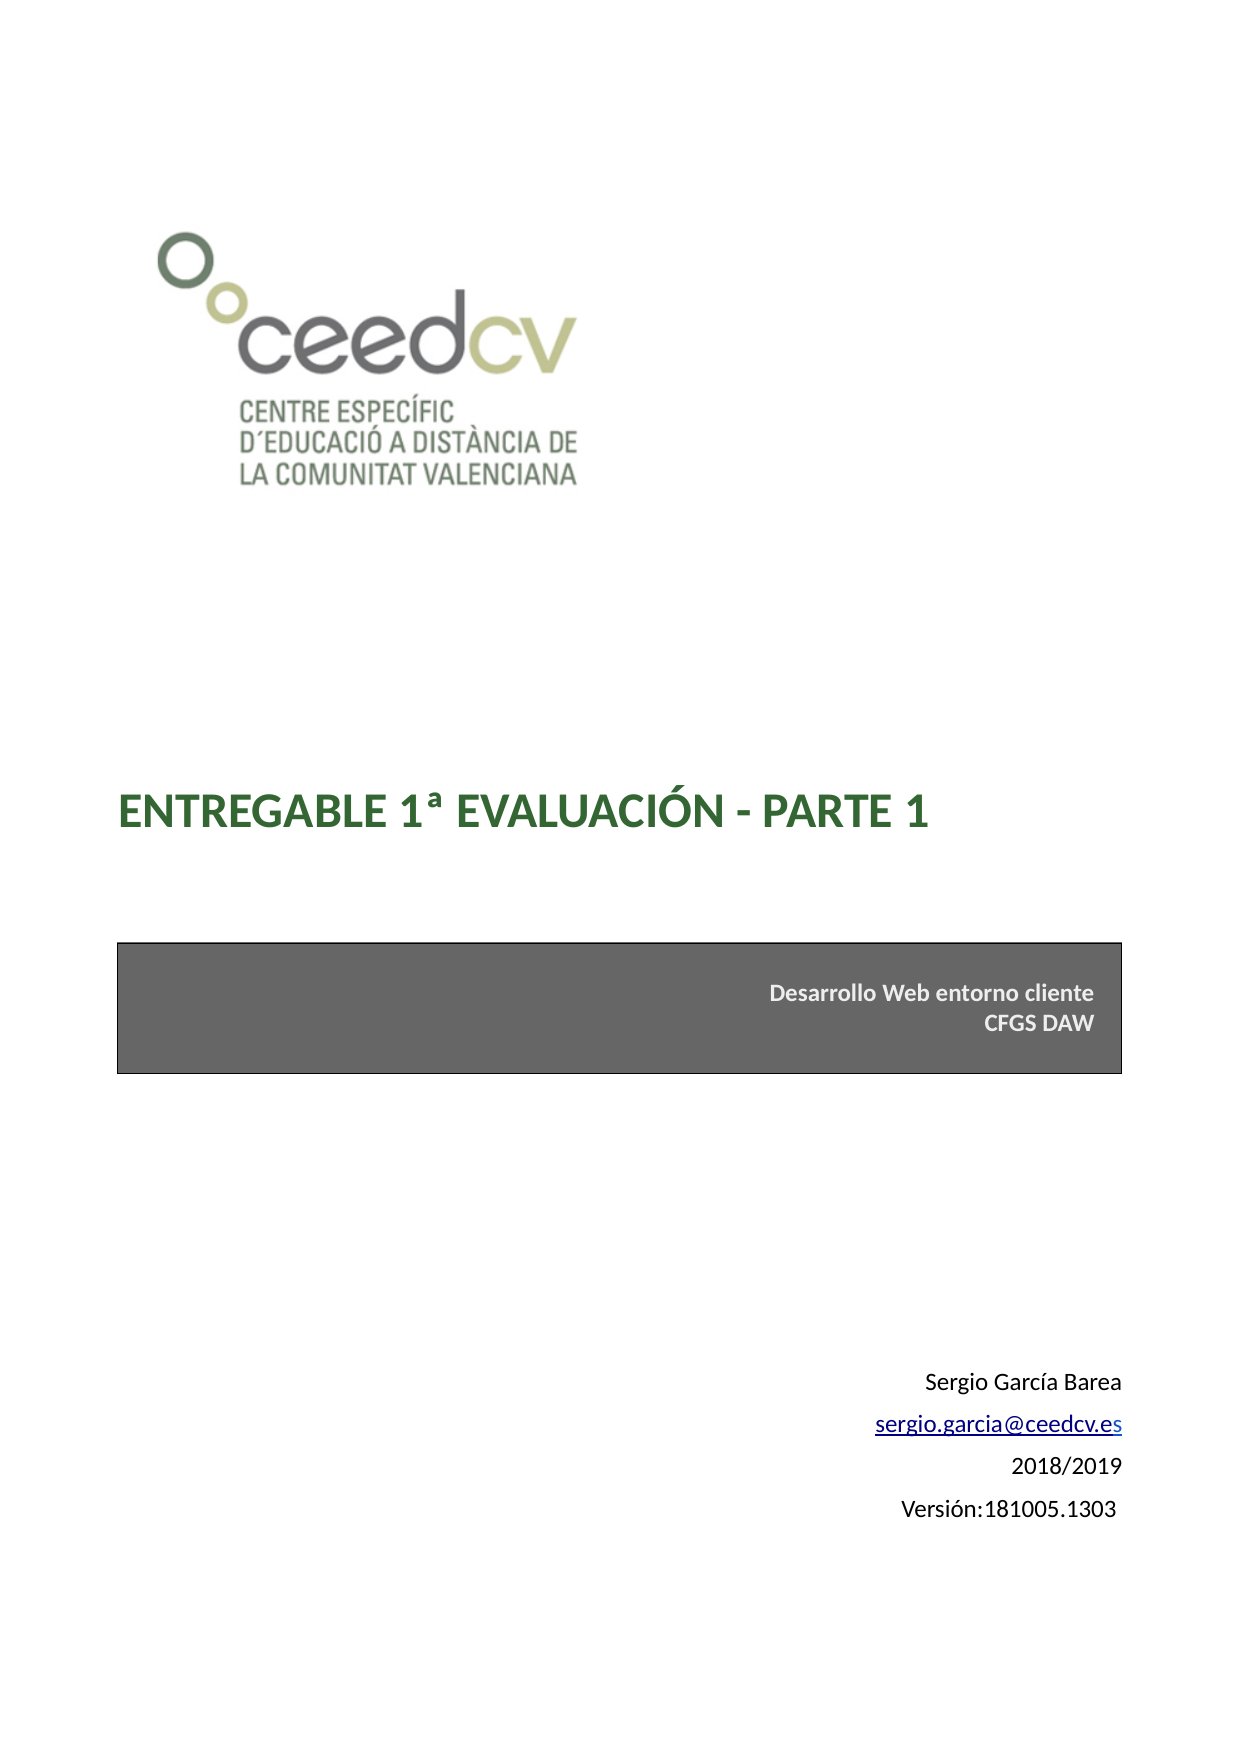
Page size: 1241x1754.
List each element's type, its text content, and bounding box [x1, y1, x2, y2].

text Desarrollo Web entorno cliente [121, 977, 1094, 1007]
text CFGS DAW [121, 1007, 1094, 1038]
text sergio.garcia@ceedcv.es [231, 1408, 1122, 1438]
text 2018/2019 [118, 1450, 1122, 1481]
text Sergio García Barea [231, 1366, 1122, 1396]
text Versión:181005.1303 [118, 1493, 1122, 1523]
picture [118, 204, 681, 514]
text Entregable 1ª Evaluación - Parte 1 [118, 779, 1122, 840]
